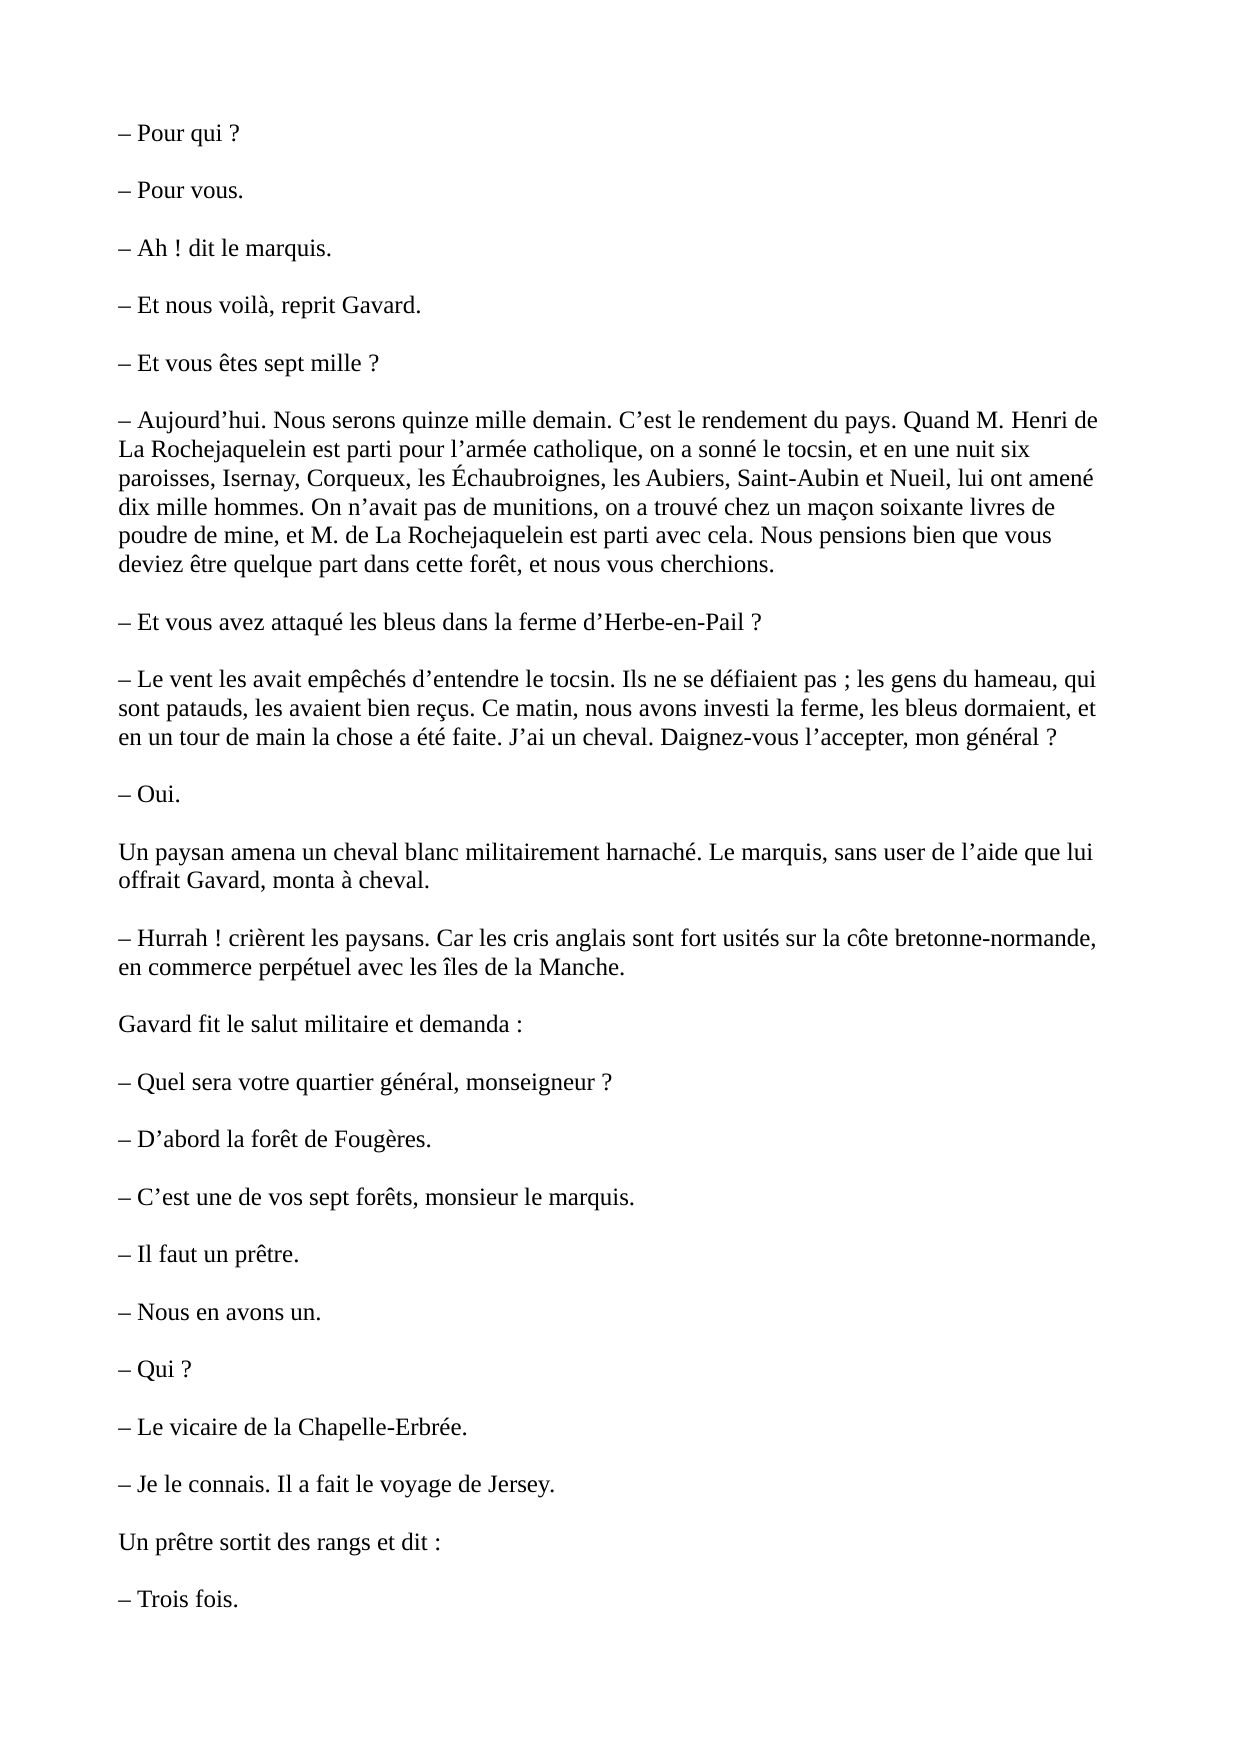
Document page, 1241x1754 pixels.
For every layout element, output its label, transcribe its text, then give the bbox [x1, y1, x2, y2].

text – Nous en avons un. [118, 1297, 1122, 1326]
text – Et vous êtes sept mille ? [118, 348, 1122, 377]
text Un paysan amena un cheval blanc militairement harnaché. Le marquis, sans user de l’aide que lui offrait Gavard, monta à cheval. [118, 837, 1122, 894]
text – Et nous voilà, reprit Gavard. [118, 291, 1122, 319]
text – Le vent les avait empêchés d’entendre le tocsin. Ils ne se défiaient pas ; les gens du hameau, qui sont patauds, les avaient bien reçus. Ce matin, nous avons investi la ferme, les bleus dormaient, et en un tour de main la chose a été faite. J’ai un cheval. Daignez-vous l’accepter, mon général ? [118, 664, 1122, 751]
text – Pour qui ? [118, 118, 1122, 147]
text – Quel sera votre quartier général, monseigneur ? [118, 1067, 1122, 1096]
text – Hurrah ! crièrent les paysans. Car les cris anglais sont fort usités sur la côte bretonne-normande, en commerce perpétuel avec les îles de la Manche. [118, 923, 1122, 981]
text – Ah ! dit le marquis. [118, 233, 1122, 262]
text – Il faut un prêtre. [118, 1239, 1122, 1268]
text – Et vous avez attaqué les bleus dans la ferme d’Herbe-en-Pail ? [118, 607, 1122, 636]
text – Pour vous. [118, 176, 1122, 204]
text – Je le connais. Il a fait le voyage de Jersey. [118, 1469, 1122, 1498]
text Gavard fit le salut militaire et demanda : [118, 1009, 1122, 1038]
text – Qui ? [118, 1354, 1122, 1383]
text – Trois fois. [118, 1584, 1122, 1613]
text – C’est une de vos sept forêts, monsieur le marquis. [118, 1182, 1122, 1211]
text – Aujourd’hui. Nous serons quinze mille demain. C’est le rendement du pays. Quand M. Henri de La Rochejaquelein est parti pour l’armée catholique, on a sonné le tocsin, et en une nuit six paroisses, Isernay, Corqueux, les Échaubroignes, les Aubiers, Saint-Aubin et Nueil, lui ont amené dix mille hommes. On n’avait pas de munitions, on a trouvé chez un maçon soixante livres de poudre de mine, et M. de La Rochejaquelein est parti avec cela. Nous pensions bien que vous deviez être quelque part dans cette forêt, et nous vous cherchions. [118, 406, 1122, 578]
text – Oui. [118, 779, 1122, 808]
text – Le vicaire de la Chapelle-Erbrée. [118, 1412, 1122, 1441]
text – D’abord la forêt de Fougères. [118, 1124, 1122, 1153]
text Un prêtre sortit des rangs et dit : [118, 1527, 1122, 1556]
